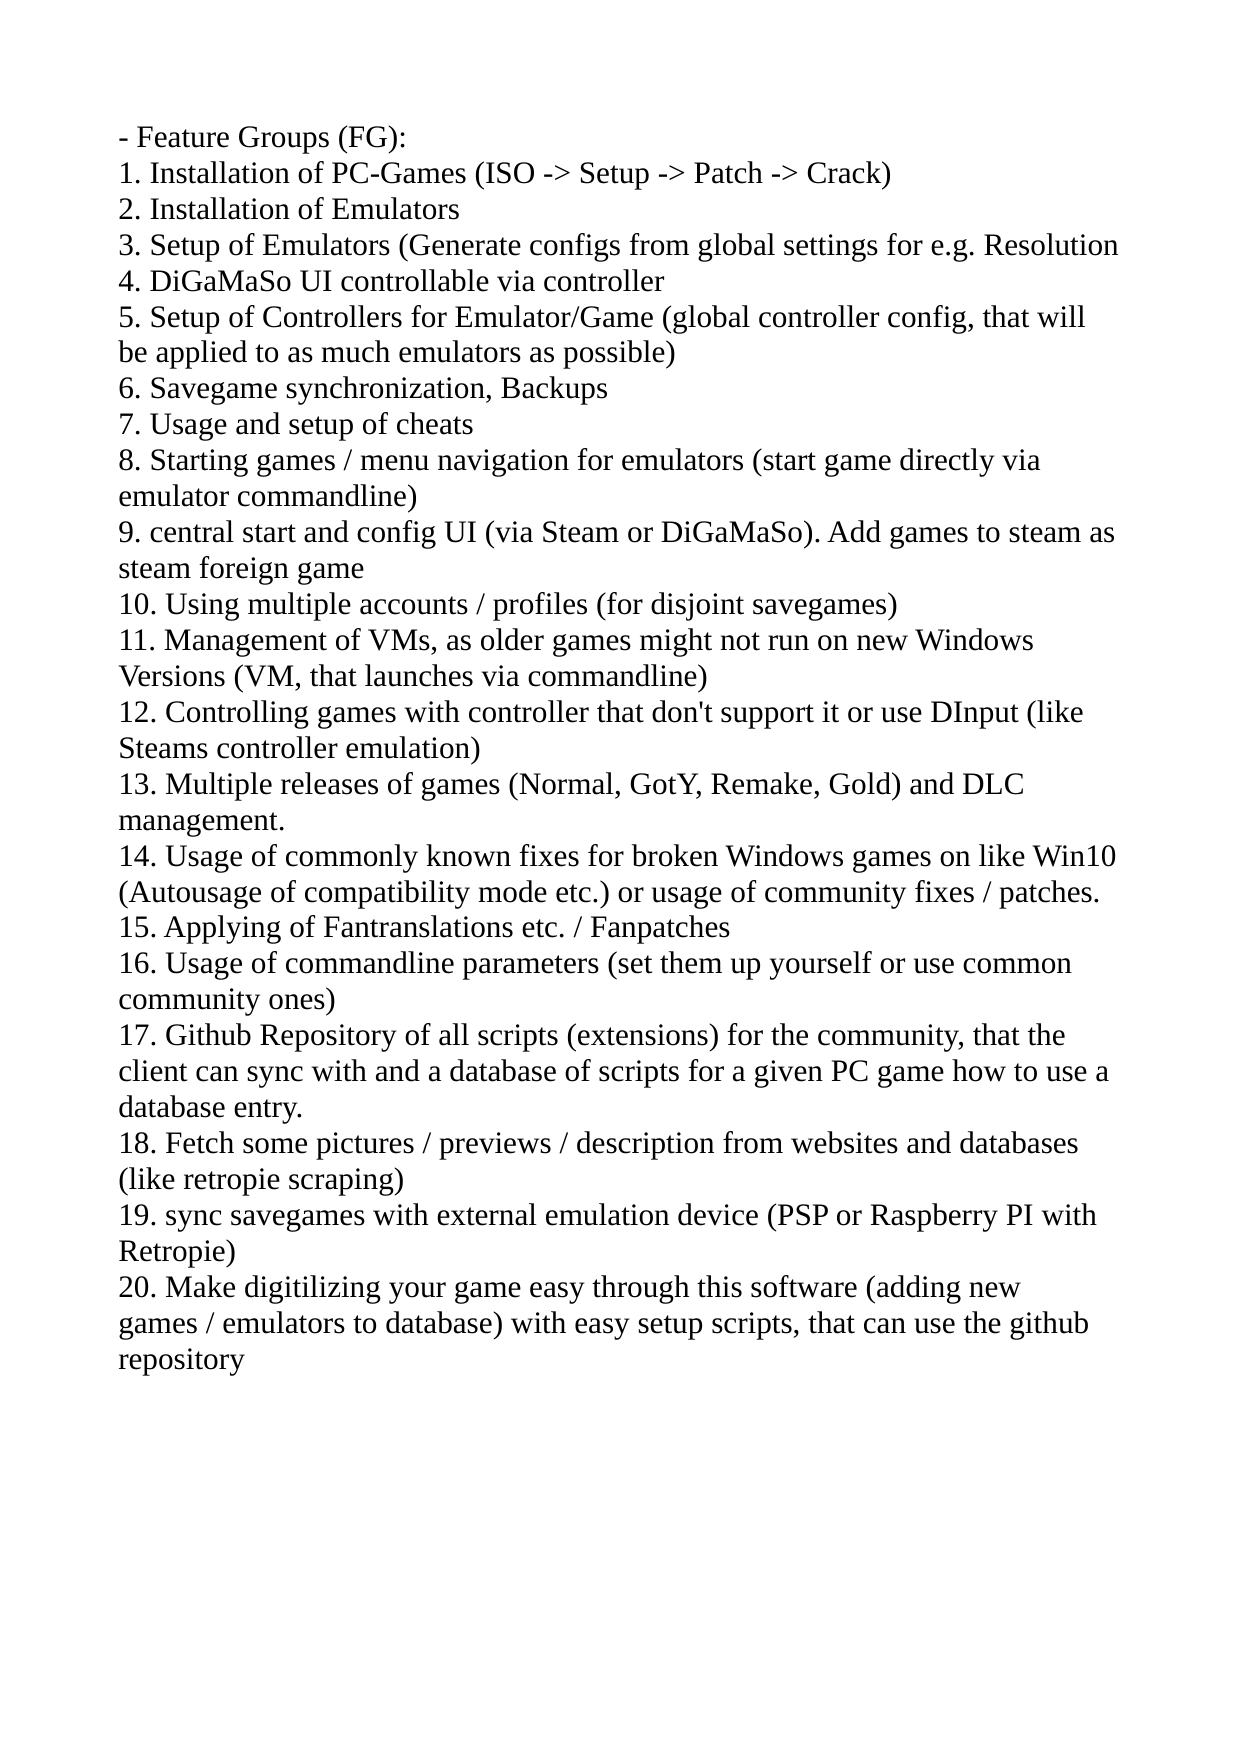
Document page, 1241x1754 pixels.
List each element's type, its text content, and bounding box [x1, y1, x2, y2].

text 9. central start and config UI (via Steam or DiGaMaSo). Add games to steam as steam foreign game [118, 513, 1122, 585]
text 7. Usage and setup of cheats [118, 406, 1122, 442]
text 18. Fetch some pictures / previews / description from websites and databases (like retropie scraping) [118, 1124, 1122, 1196]
text 16. Usage of commandline parameters (set them up yourself or use common community ones) [118, 945, 1122, 1017]
text 20. Make digitilizing your game easy through this software (adding new games / emulators to database) with easy setup scripts, that can use the github repository [118, 1268, 1122, 1376]
text 3. Setup of Emulators (Generate configs from global settings for e.g. Resolution [118, 226, 1122, 262]
text 11. Management of VMs, as older games might not run on new Windows Versions (VM, that launches via commandline) [118, 621, 1122, 693]
text 5. Setup of Controllers for Emulator/Game (global controller config, that will be applied to as much emulators as possible) [118, 298, 1122, 370]
text 17. Github Repository of all scripts (extensions) for the community, that the client can sync with and a database of scripts for a given PC game how to use a database entry. [118, 1017, 1122, 1124]
text 15. Applying of Fantranslations etc. / Fanpatches [118, 909, 1122, 945]
text 2. Installation of Emulators [118, 190, 1122, 226]
text 8. Starting games / menu navigation for emulators (start game directly via emulator commandline) [118, 442, 1122, 513]
text 14. Usage of commonly known fixes for broken Windows games on like Win10 (Autousage of compatibility mode etc.) or usage of community fixes / patches. [118, 837, 1122, 909]
text 12. Controlling games with controller that don't support it or use DInput (like Steams controller emulation) [118, 693, 1122, 765]
text 6. Savegame synchronization, Backups [118, 370, 1122, 406]
text 10. Using multiple accounts / profiles (for disjoint savegames) [118, 585, 1122, 621]
text 13. Multiple releases of games (Normal, GotY, Remake, Gold) and DLC management. [118, 765, 1122, 837]
text 19. sync savegames with external emulation device (PSP or Raspberry PI with Retropie) [118, 1196, 1122, 1268]
text 4. DiGaMaSo UI controllable via controller [118, 262, 1122, 298]
text 1. Installation of PC-Games (ISO -> Setup -> Patch -> Crack) [118, 154, 1122, 190]
text - Feature Groups (FG): [118, 118, 1122, 154]
